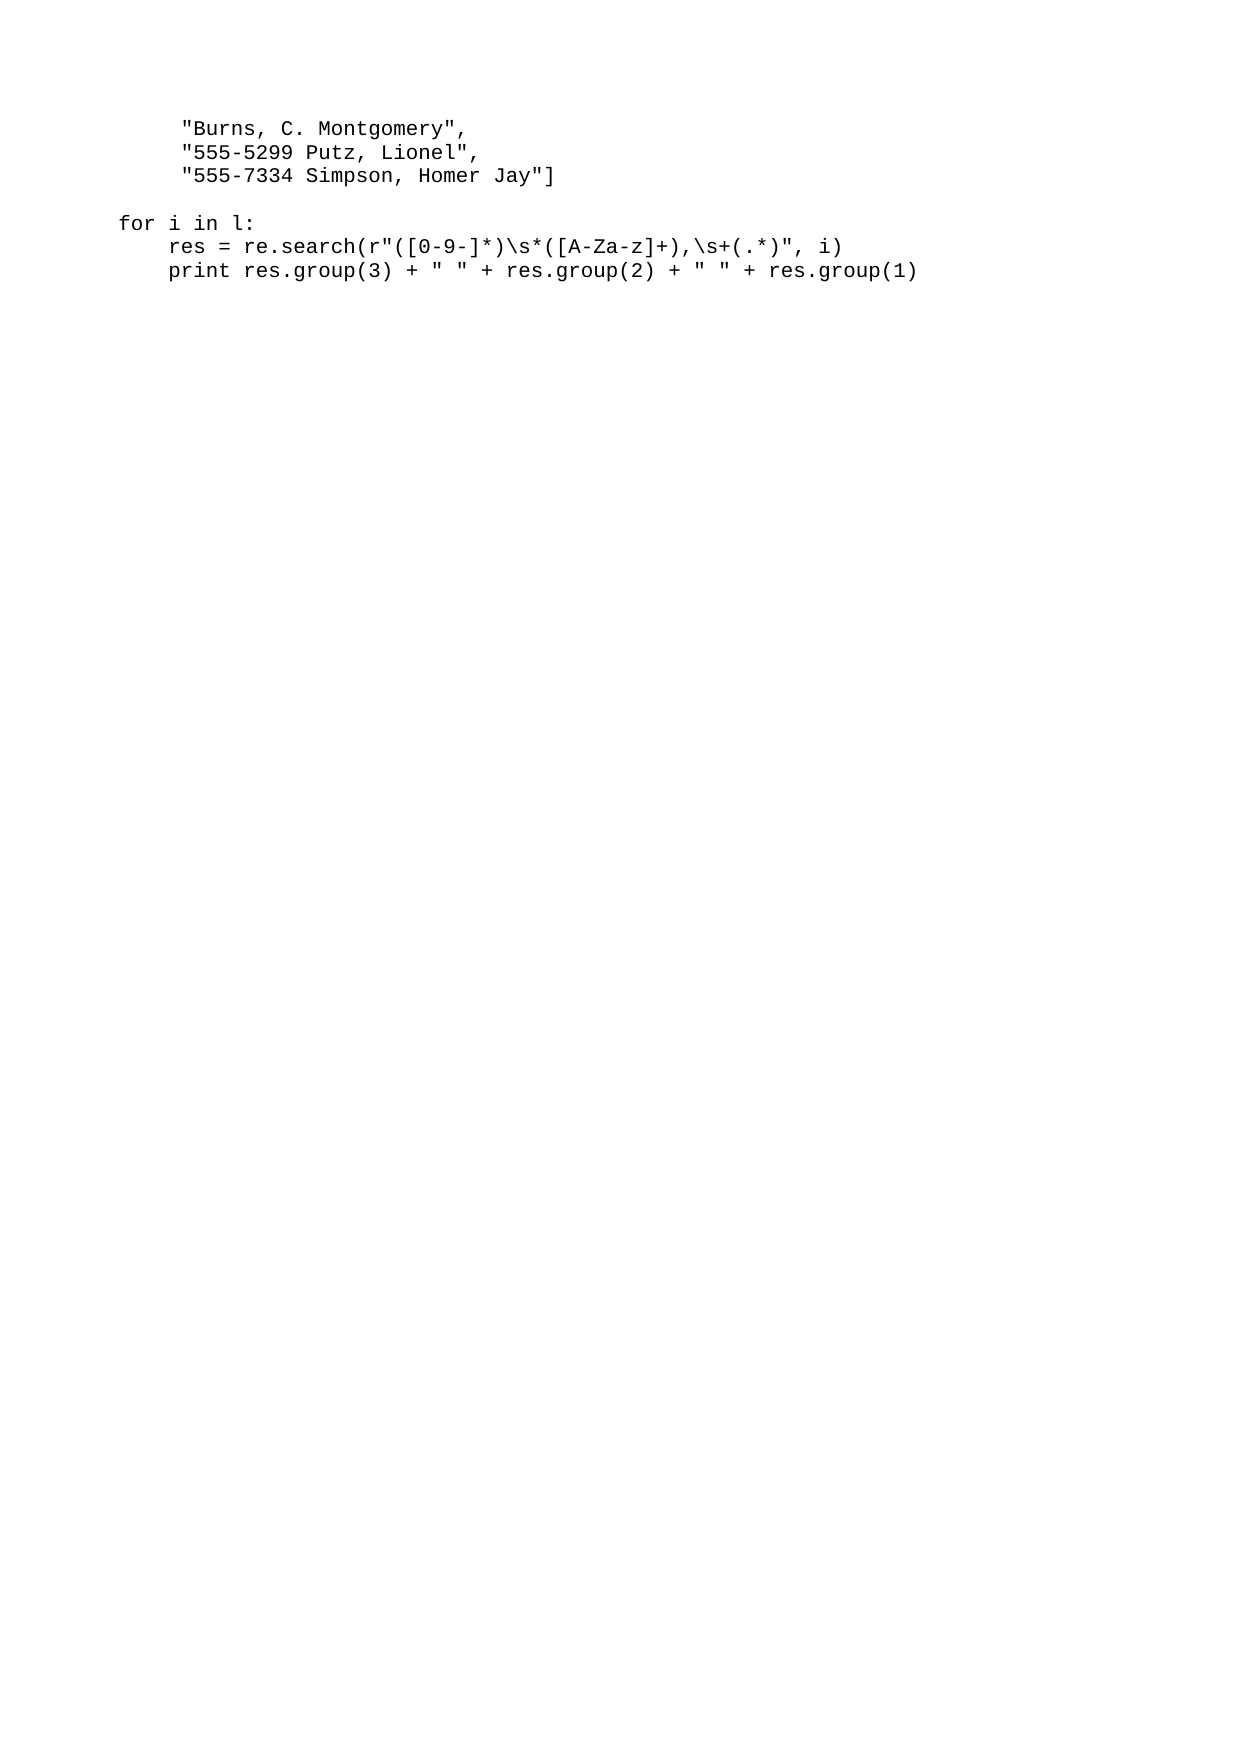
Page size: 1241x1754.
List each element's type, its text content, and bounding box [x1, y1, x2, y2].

text "Burns, C. Montgomery", [118, 118, 1122, 142]
text print res.group(3) + " " + res.group(2) + " " + res.group(1) [118, 260, 1122, 284]
text res = re.search(r"([0-9-]*)\s*([A-Za-z]+),\s+(.*)", i) [118, 236, 1122, 260]
text "555-7334 Simpson, Homer Jay"] [118, 165, 1122, 189]
text "555-5299 Putz, Lionel", [118, 142, 1122, 165]
text for i in l: [118, 213, 1122, 236]
